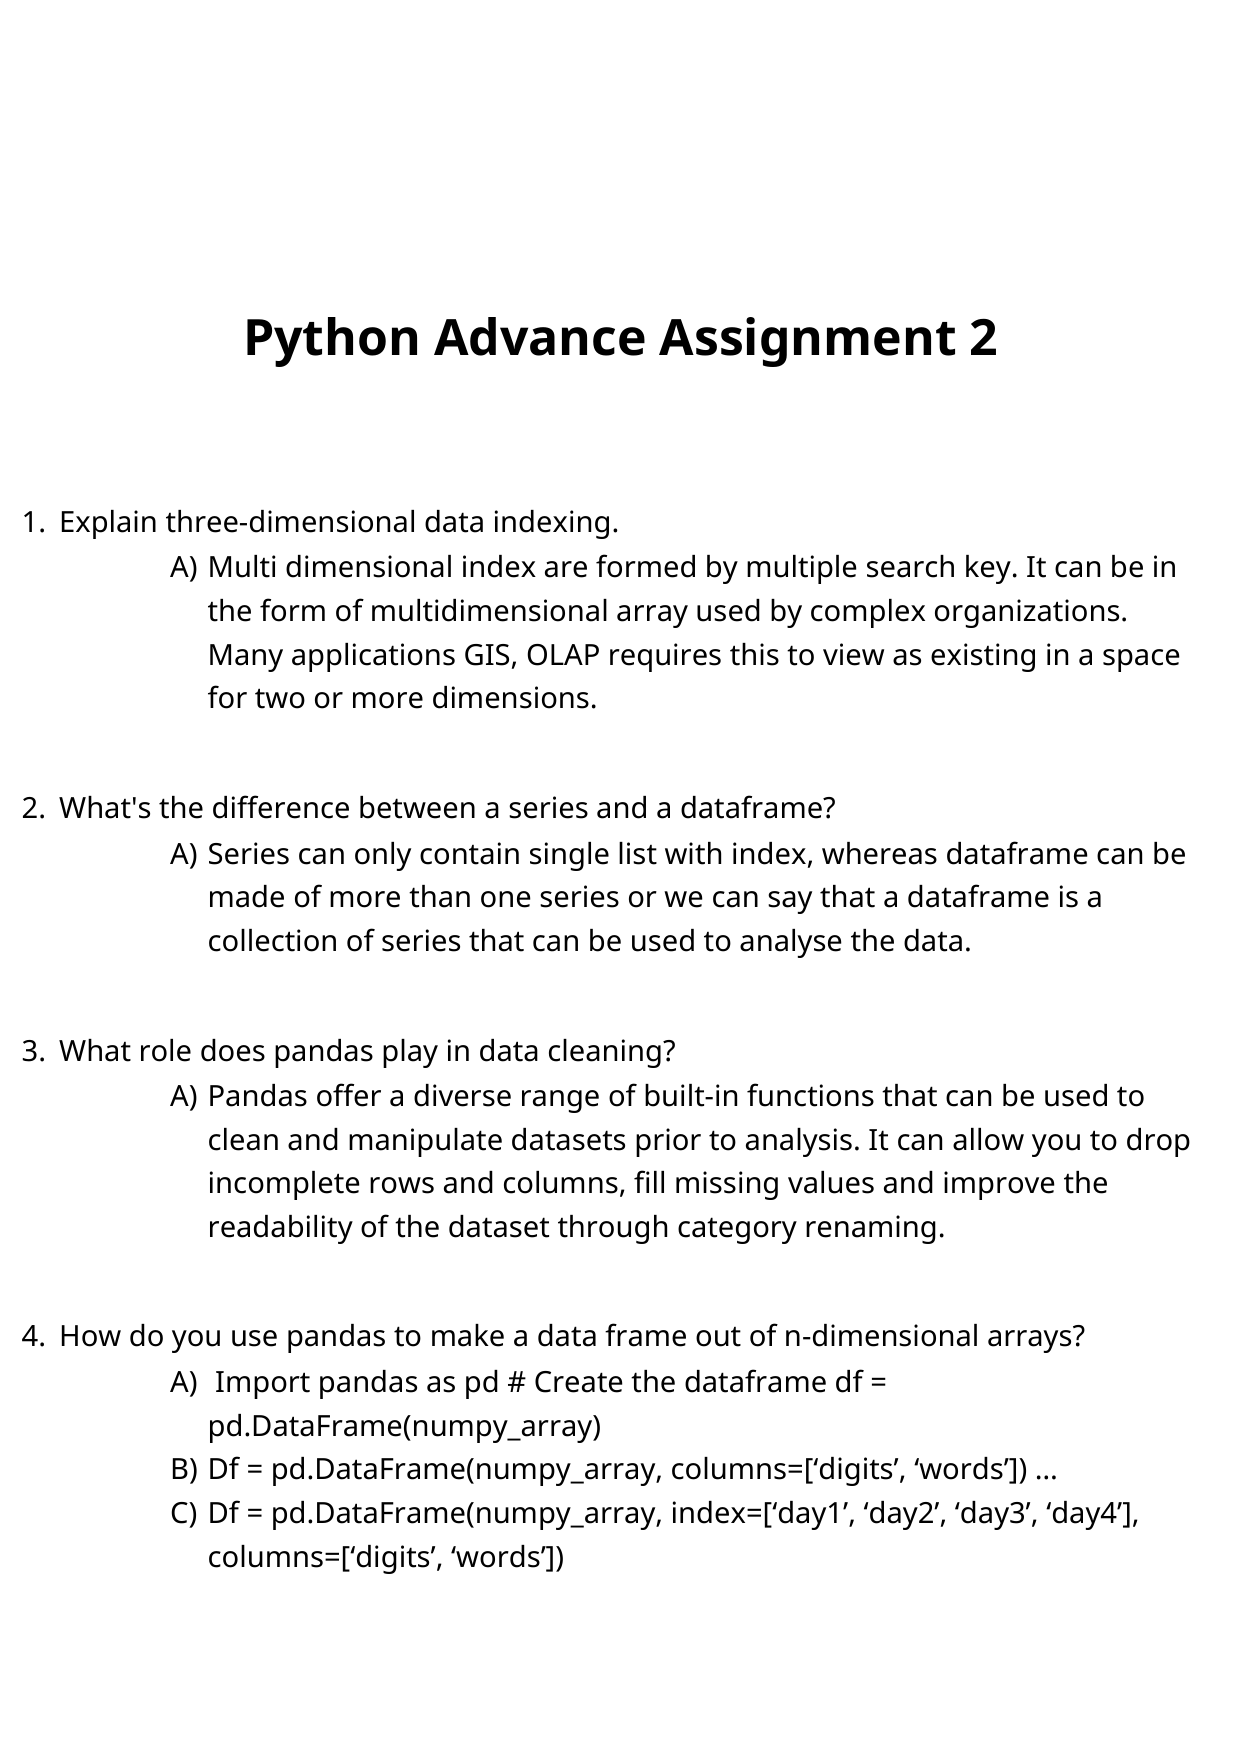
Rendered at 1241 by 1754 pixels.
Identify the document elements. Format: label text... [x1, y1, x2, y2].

list How do you use pandas to make a data frame out of n-dimensional arrays? [21, 1316, 1203, 1355]
list Import pandas as pd # Create the dataframe df = pd.DataFrame(numpy_array) [170, 1361, 1203, 1444]
list Explain three-dimensional data indexing. [21, 501, 1203, 541]
list Pandas offer a diverse range of built-in functions that can be used to clean and manipulate datasets prior to analysis. It can allow you to drop incomplete rows and columns, fill missing values and improve the readability of the dataset through category renaming. [170, 1075, 1203, 1246]
list Multi dimensional index are formed by multiple search key. It can be in the form of multidimensional array used by complex organizations. Many applications GIS, OLAP requires this to view as existing in a space for two or more dimensions. [170, 547, 1203, 717]
list Df = pd.DataFrame(numpy_array, index=[‘day1’, ‘day2’, ‘day3’, ‘day4’], columns=[‘digits’, ‘words’]) [170, 1492, 1203, 1576]
list What role does pandas play in data cleaning? [21, 1030, 1203, 1069]
list Series can only contain single list with index, whereas dataframe can be made of more than one series or we can say that a dataframe is a collection of series that can be used to analyse the data. [170, 833, 1203, 960]
text Python Advance Assignment 2 [59, 302, 1195, 370]
list Df = pd.DataFrame(numpy_array, columns=[‘digits’, ‘words’]) … [170, 1448, 1203, 1488]
list What's the difference between a series and a dataframe? [21, 787, 1203, 827]
